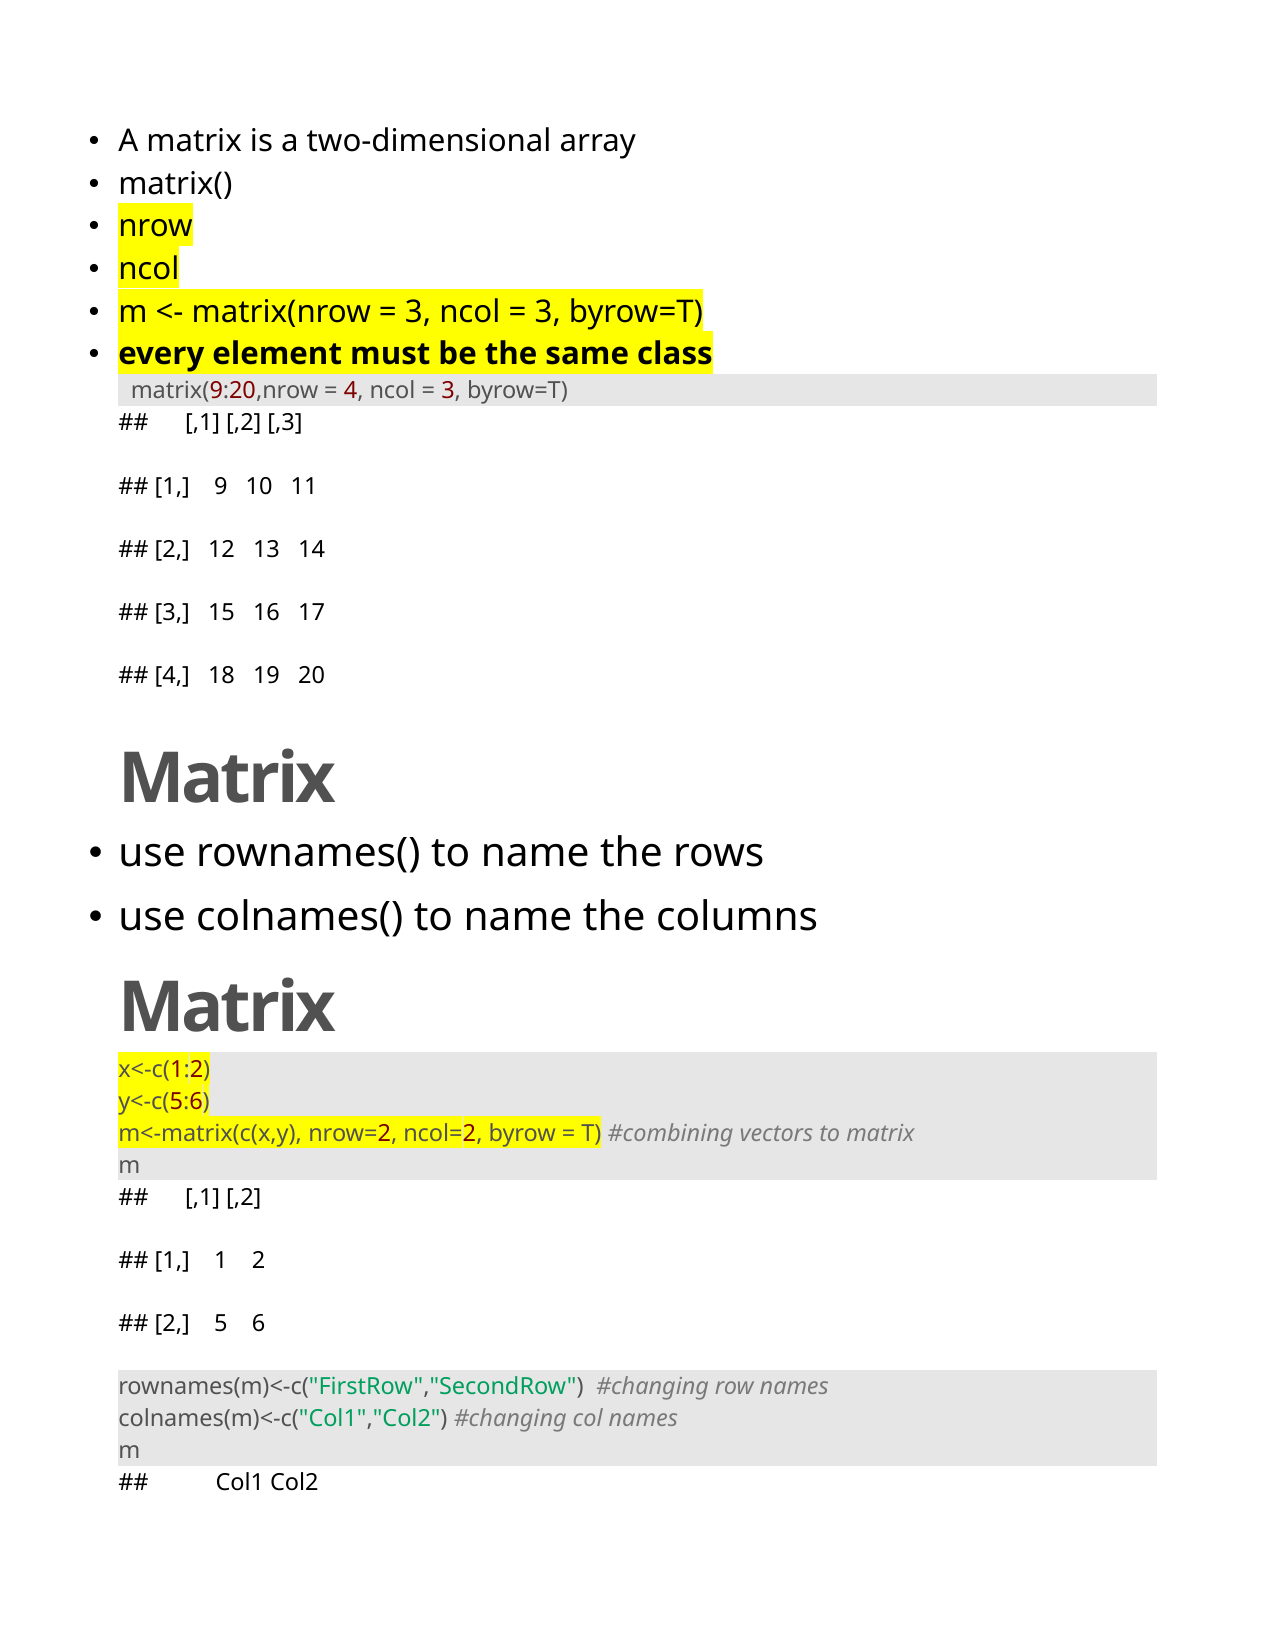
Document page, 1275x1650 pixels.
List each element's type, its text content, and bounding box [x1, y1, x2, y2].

list nrow [118, 203, 1157, 246]
list use rownames() to name the rows [118, 823, 1157, 879]
list ncol [118, 246, 1157, 288]
text ## [4,] 18 19 20 [118, 659, 1157, 691]
text x<-c(1:2) [118, 1052, 1157, 1084]
list matrix() [118, 161, 1157, 203]
text m [118, 1148, 1157, 1180]
list every element must be the same class [118, 331, 1157, 374]
text ## [,1] [,2] [118, 1180, 1157, 1212]
text rownames(m)<-c("FirstRow","SecondRow") #changing row names [118, 1370, 1157, 1402]
text m [118, 1434, 1157, 1466]
list m <- matrix(nrow = 3, ncol = 3, byrow=T) [118, 288, 1157, 331]
text m<-matrix(c(x,y), nrow=2, ncol=2, byrow = T) #combining vectors to matrix [118, 1116, 1157, 1148]
text ## [3,] 15 16 17 [118, 595, 1157, 627]
text ## Col1 Col2 [118, 1466, 1157, 1498]
text ## [2,] 5 6 [118, 1306, 1157, 1338]
text ## [,1] [,2] [,3] [118, 406, 1157, 438]
text ## [1,] 1 2 [118, 1243, 1157, 1275]
list use colnames() to name the columns [118, 887, 1157, 942]
text ## [2,] 12 13 14 [118, 532, 1157, 564]
list A matrix is a two-dimensional array [118, 118, 1157, 161]
text colnames(m)<-c("Col1","Col2") #changing col names [118, 1402, 1157, 1434]
subtitle Matrix [118, 951, 1157, 1052]
text matrix(9:20,nrow = 4, ncol = 3, byrow=T) [118, 374, 1157, 406]
subtitle Matrix [118, 722, 1157, 823]
text y<-c(5:6) [118, 1084, 1157, 1116]
text ## [1,] 9 10 11 [118, 469, 1157, 501]
